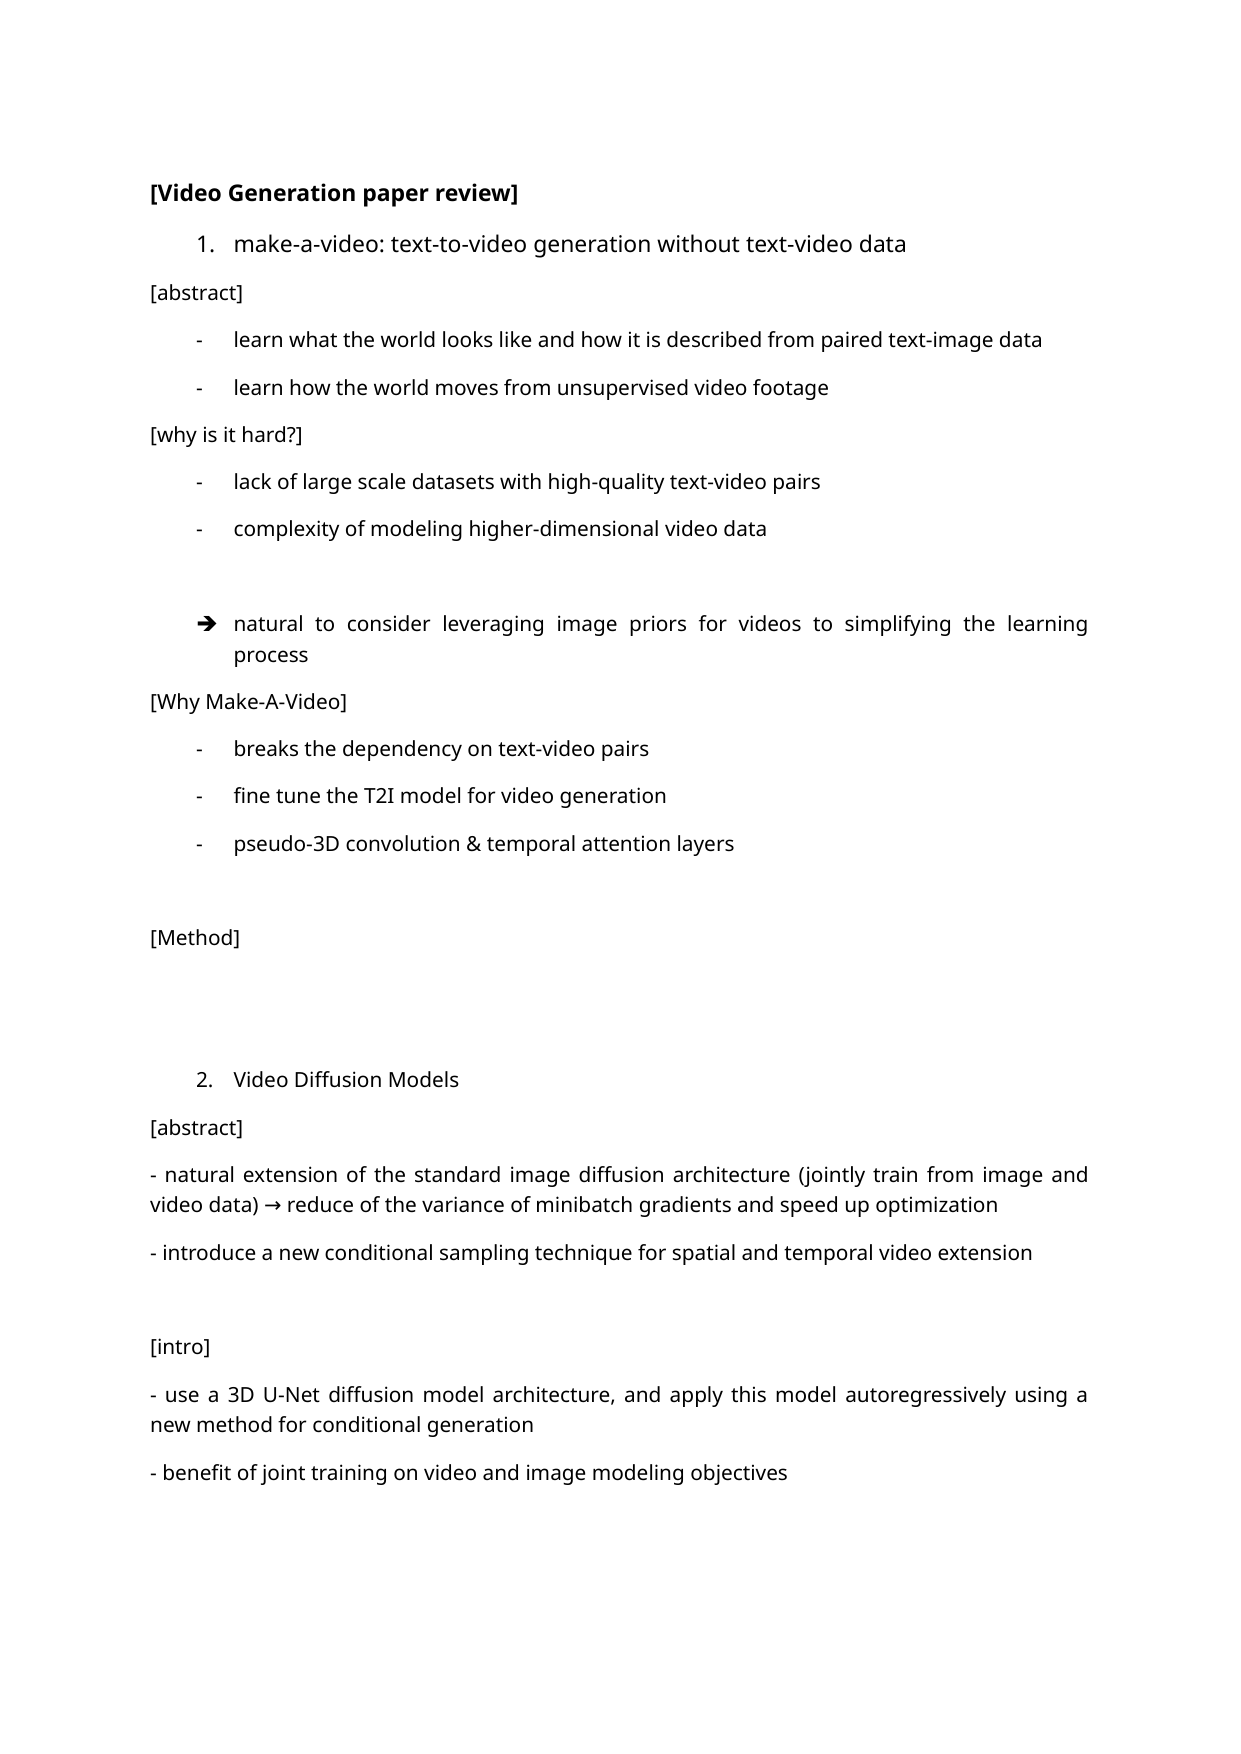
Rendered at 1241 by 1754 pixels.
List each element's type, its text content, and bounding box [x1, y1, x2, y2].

list - introduce a new conditional sampling technique for spatial and temporal video extension [150, 1238, 1090, 1266]
text [why is it hard?] [150, 420, 1090, 448]
list Video Diffusion Models [196, 1065, 1090, 1094]
list pseudo-3D convolution & temporal attention layers [196, 829, 1090, 857]
list - use a 3D U-Net diffusion model architecture, and apply this model autoregressively using a new method for conditional generation [150, 1380, 1090, 1439]
list [abstract] [150, 1113, 1090, 1141]
list - natural extension of the standard image diffusion architecture (jointly train from image and video data) → reduce of the variance of minibatch gradients and speed up optimization [150, 1160, 1090, 1219]
list natural to consider leveraging image priors for videos to simplifying the learning process [196, 609, 1090, 668]
list fine tune the T2I model for video generation [196, 782, 1090, 810]
list learn how the world moves from unsupervised video footage [196, 373, 1090, 401]
text [Why Make-A-Video] [150, 687, 1090, 715]
text [Video Generation paper review] [150, 177, 1090, 208]
list breaks the dependency on text-video pairs [196, 734, 1090, 763]
list - benefit of joint training on video and image modeling objectives [150, 1458, 1090, 1486]
list lack of large scale datasets with high-quality text-video pairs [196, 467, 1090, 496]
list [intro] [150, 1332, 1090, 1361]
text [Method] [150, 923, 1090, 952]
list learn what the world looks like and how it is described from paired text-image data [196, 325, 1090, 354]
text [abstract] [150, 278, 1090, 306]
list complexity of modeling higher-dimensional video data [196, 514, 1090, 543]
list make-a-video: text-to-video generation without text-video data [196, 228, 1090, 259]
